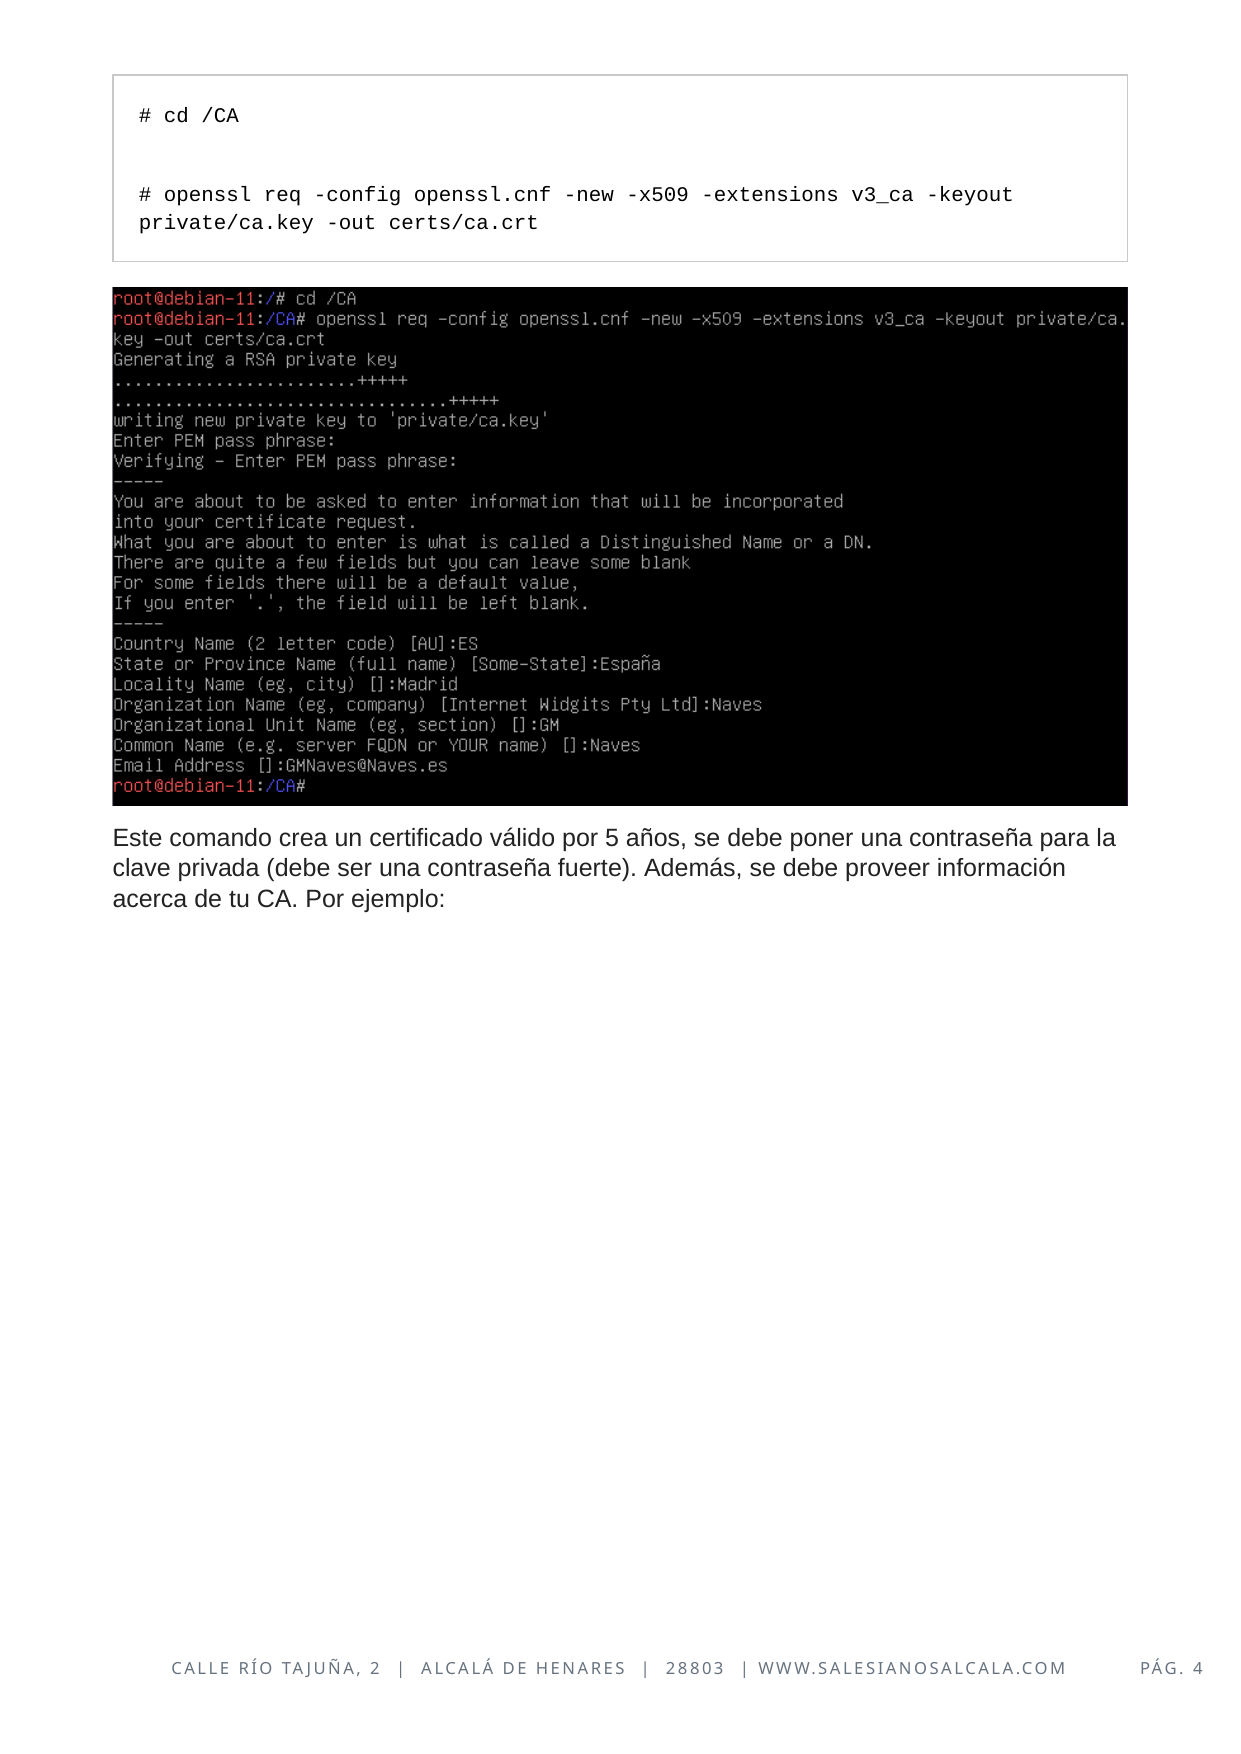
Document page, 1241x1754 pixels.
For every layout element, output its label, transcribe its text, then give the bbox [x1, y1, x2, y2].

text # openssl req -config openssl.cnf -new -x509 -extensions v3_ca -keyout private/ca.key -out certs/ca.crt [114, 152, 1127, 261]
text # cd /CA [114, 76, 1127, 129]
text Este comando crea un certificado válido por 5 años, se debe poner una contraseña para la clave privada (debe ser una contraseña fuerte). Además, se debe proveer información acerca de tu CA. Por ejemplo: [112, 823, 1128, 912]
